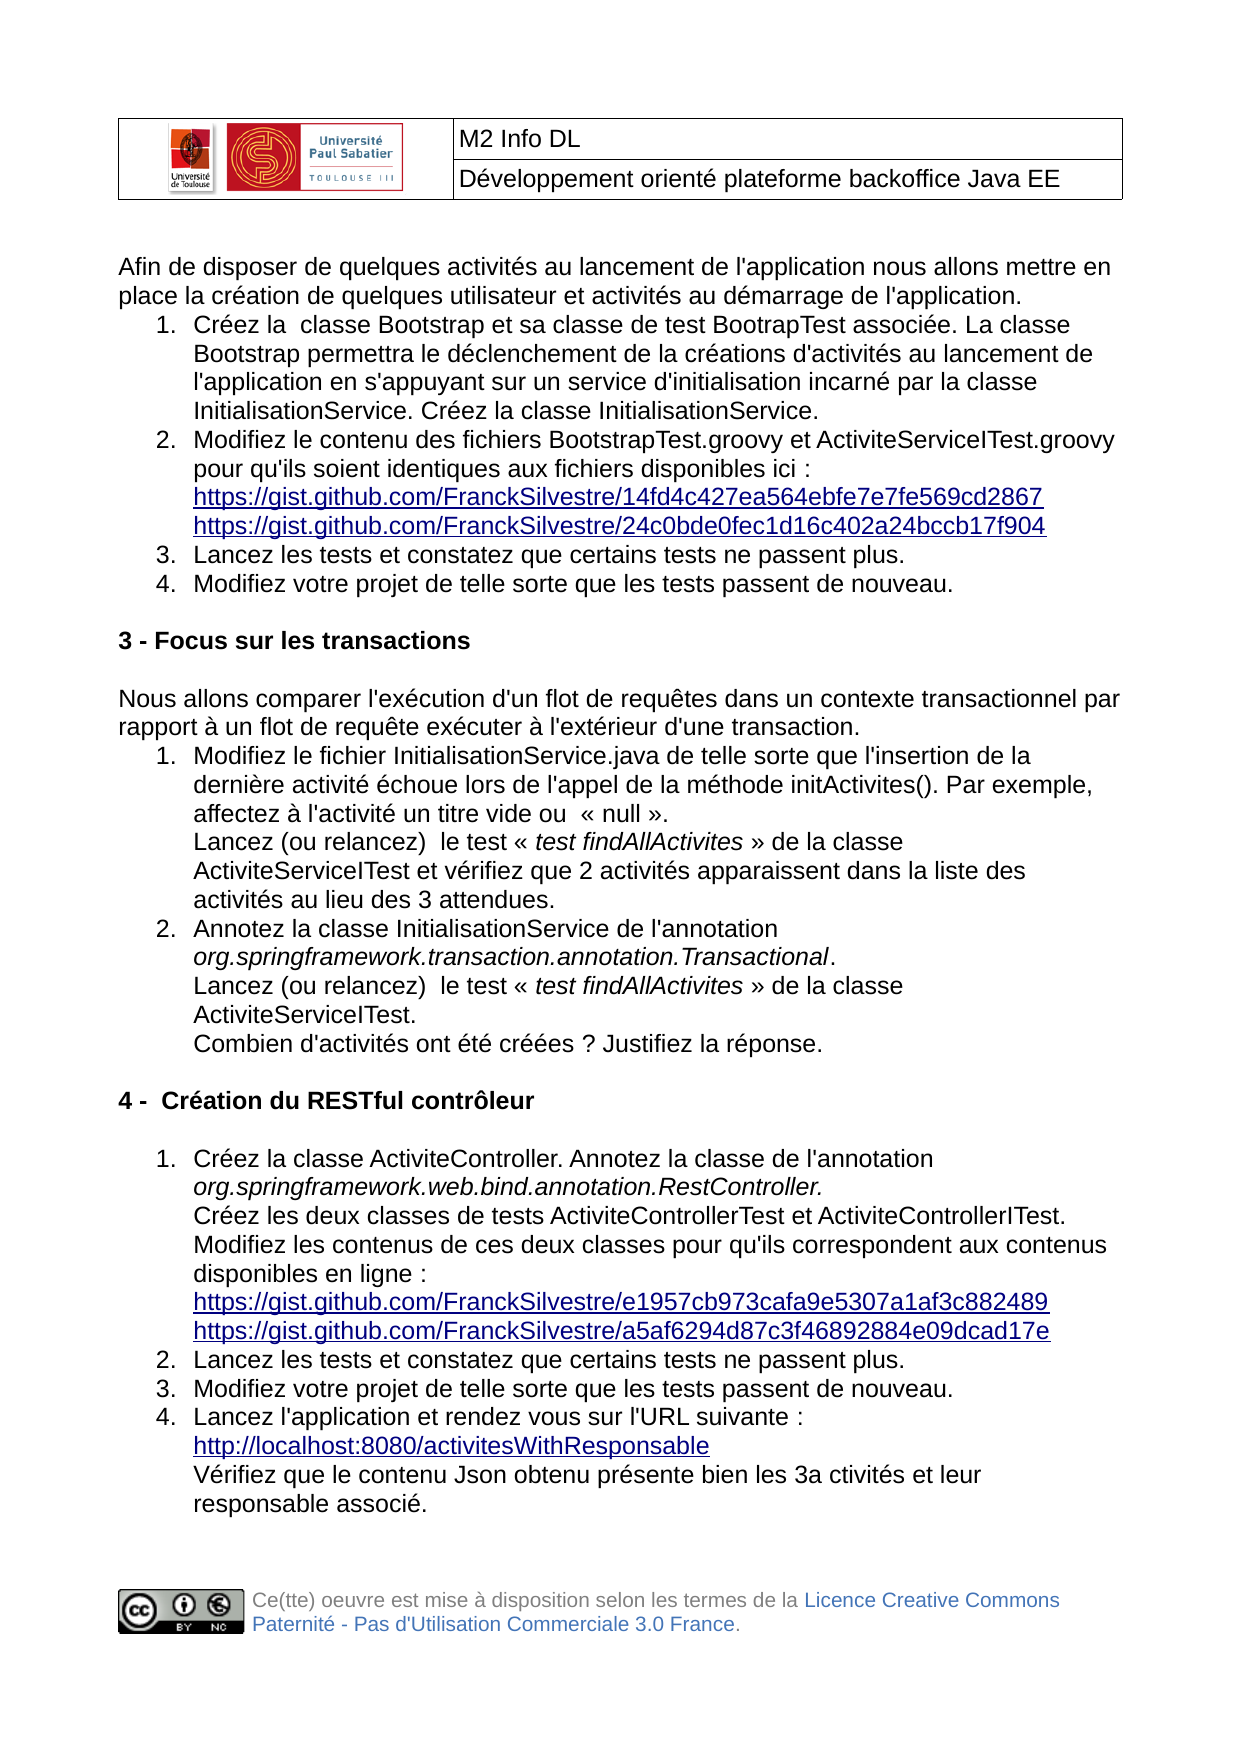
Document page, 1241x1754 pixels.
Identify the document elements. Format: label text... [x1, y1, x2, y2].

picture [164, 123, 407, 195]
list Annotez la classe InitialisationService de l'annotation org.springframework.transaction.annotation.Transactional. [156, 913, 1122, 971]
list https://gist.github.com/FranckSilvestre/a5af6294d87c3f46892884e09dcad17e [156, 1316, 1122, 1345]
list Lancez (ou relancez) le test « test findAllActivites » de la classe ActiviteServiceITest. [156, 971, 1122, 1028]
text Nous allons comparer l'exécution d'un flot de requêtes dans un contexte transactionnel par rapport à un flot de requête exécuter à l'extérieur d'une transaction. [118, 683, 1122, 741]
list Modifiez votre projet de telle sorte que les tests passent de nouveau. [156, 1373, 1122, 1402]
list https://gist.github.com/FranckSilvestre/e1957cb973cafa9e5307a1af3c882489 [156, 1287, 1122, 1316]
list Créez les deux classes de tests ActiviteControllerTest et ActiviteControllerITest. Modifiez les contenus de ces deux classes pour qu'ils correspondent aux contenus disponibles en ligne : [156, 1201, 1122, 1287]
text Afin de disposer de quelques activités au lancement de l'application nous allons mettre en place la création de quelques utilisateur et activités au démarrage de l'application. [118, 252, 1122, 310]
list Lancez (ou relancez) le test « test findAllActivites » de la classe ActiviteServiceITest et vérifiez que 2 activités apparaissent dans la liste des activités au lieu des 3 attendues. [156, 827, 1122, 913]
list Modifiez le contenu des fichiers BootstrapTest.groovy et ActiviteServiceITest.groovy pour qu'ils soient identiques aux fichiers disponibles ici : [156, 425, 1122, 482]
text 4 - Création du RESTful contrôleur [118, 1086, 1122, 1115]
list https://gist.github.com/FranckSilvestre/24c0bde0fec1d16c402a24bccb17f904 [156, 511, 1122, 540]
list Créez la classe Bootstrap et sa classe de test BootrapTest associée. La classe Bootstrap permettra le déclenchement de la créations d'activités au lancement de l'application en s'appuyant sur un service d'initialisation incarné par la classe InitialisationService. Créez la classe InitialisationService. [156, 310, 1122, 425]
list Modifiez votre projet de telle sorte que les tests passent de nouveau. [156, 568, 1122, 597]
list Modifiez le fichier InitialisationService.java de telle sorte que l'insertion de la dernière activité échoue lors de l'appel de la méthode initActivites(). Par exemple, affectez à l'activité un titre vide ou « null ». [156, 741, 1122, 827]
list org.springframework.web.bind.annotation.RestController. [156, 1172, 1122, 1201]
list http://localhost:8080/activitesWithResponsable [156, 1431, 1122, 1460]
list Lancez les tests et constatez que certains tests ne passent plus. [156, 540, 1122, 568]
list Vérifiez que le contenu Json obtenu présente bien les 3a ctivités et leur responsable associé. [156, 1460, 1122, 1517]
list Combien d'activités ont été créées ? Justifiez la réponse. [156, 1028, 1122, 1057]
picture [118, 1589, 245, 1634]
list Créez la classe ActiviteController. Annotez la classe de l'annotation [156, 1143, 1122, 1172]
list Lancez les tests et constatez que certains tests ne passent plus. [156, 1345, 1122, 1373]
text 3 - Focus sur les transactions [118, 626, 1122, 655]
list https://gist.github.com/FranckSilvestre/14fd4c427ea564ebfe7e7fe569cd2867 [156, 482, 1122, 511]
list Lancez l'application et rendez vous sur l'URL suivante : [156, 1402, 1122, 1431]
